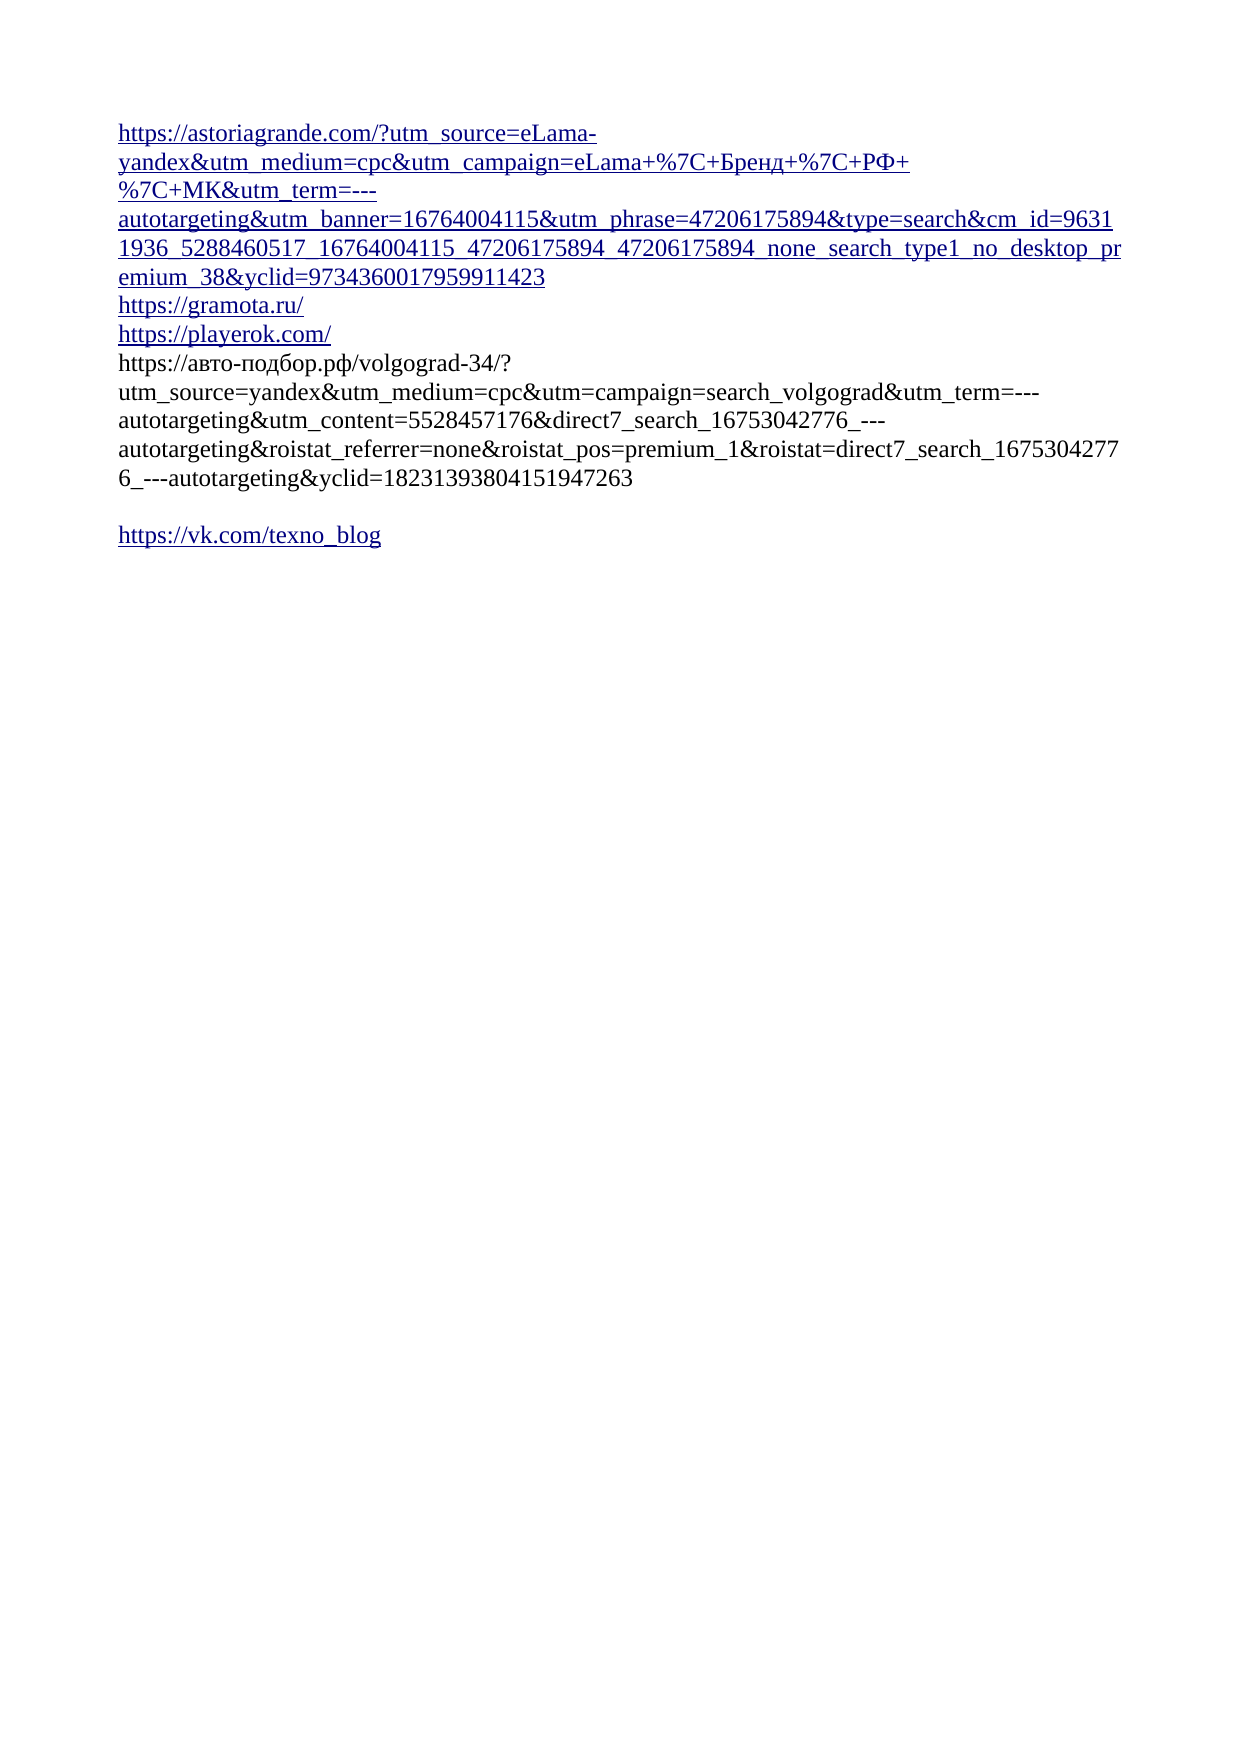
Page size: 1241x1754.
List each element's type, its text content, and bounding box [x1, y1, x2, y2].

text https://playerok.com/ [118, 319, 1122, 348]
text https://gramota.ru/ [118, 291, 1122, 319]
text https://astoriagrande.com/?utm_source=eLama-yandex&utm_medium=cpc&utm_campaign=eLama+%7C+Бренд+%7C+РФ+%7C+МК&utm_term=---autotargeting&utm_banner=16764004115&utm_phrase=47206175894&type=search&cm_id=96311936_5288460517_16764004115_47206175894_47206175894_none_search_type1_no_desktop_premium_38&yclid=9734360017959911423 [118, 118, 1122, 291]
text https://авто-подбор.рф/volgograd-34/?utm_source=yandex&utm_medium=cpc&utm=campaign=search_volgograd&utm_term=---autotargeting&utm_content=5528457176&direct7_search_16753042776_---autotargeting&roistat_referrer=none&roistat_pos=premium_1&roistat=direct7_search_16753042776_---autotargeting&yclid=18231393804151947263 [118, 348, 1122, 492]
text https://vk.com/texno_blog [118, 521, 1122, 549]
